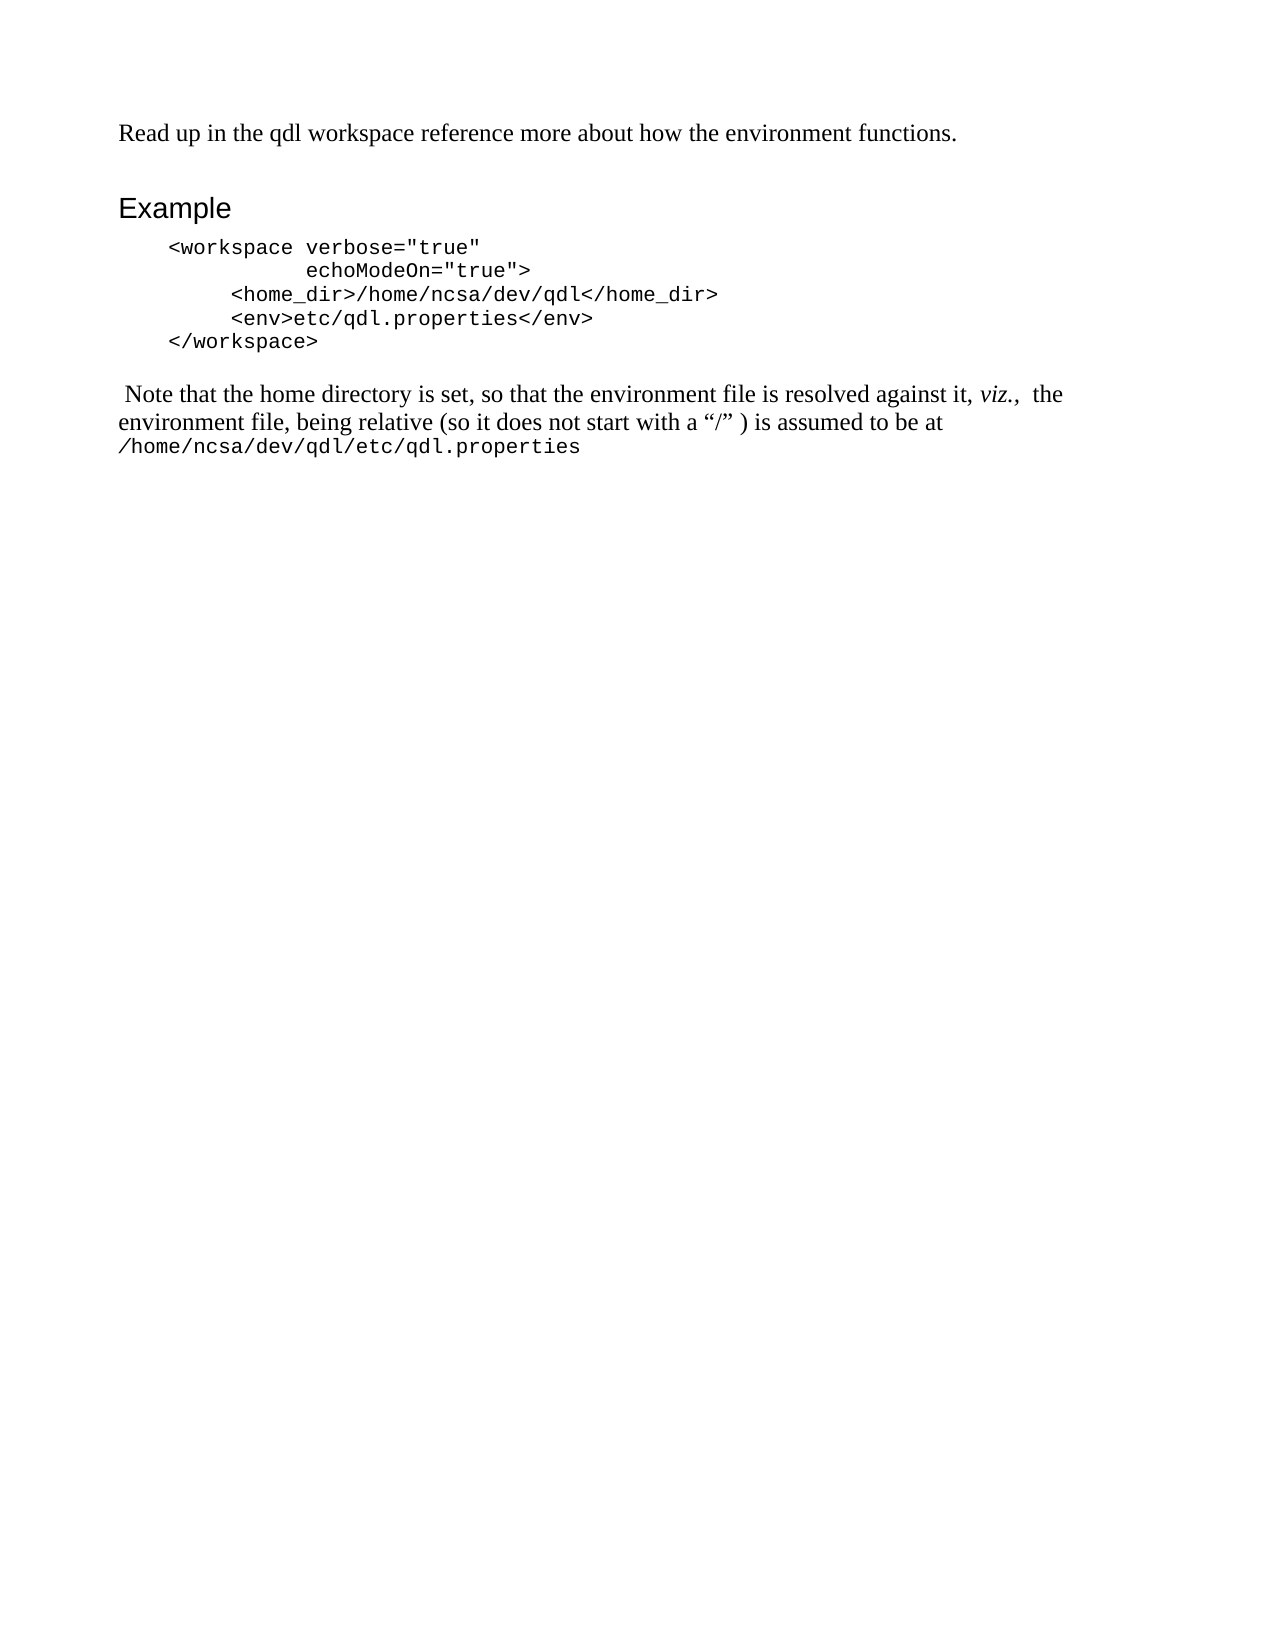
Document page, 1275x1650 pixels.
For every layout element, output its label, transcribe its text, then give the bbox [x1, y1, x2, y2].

text echoModeOn="true"> [118, 260, 1157, 284]
text <env>etc/qdl.properties</env> [118, 308, 1157, 331]
subtitle Example [118, 191, 1157, 224]
text </workspace> [118, 331, 1157, 379]
text Note that the home directory is set, so that the environment file is resolved against it, viz., the environment file, being relative (so it does not start with a “/” ) is assumed to be at /home/ncsa/dev/qdl/etc/qdl.properties [118, 379, 1157, 460]
text <home_dir>/home/ncsa/dev/qdl</home_dir> [118, 284, 1157, 308]
text <workspace verbose="true" [118, 237, 1157, 260]
text Read up in the qdl workspace reference more about how the environment functions. [118, 118, 1157, 147]
